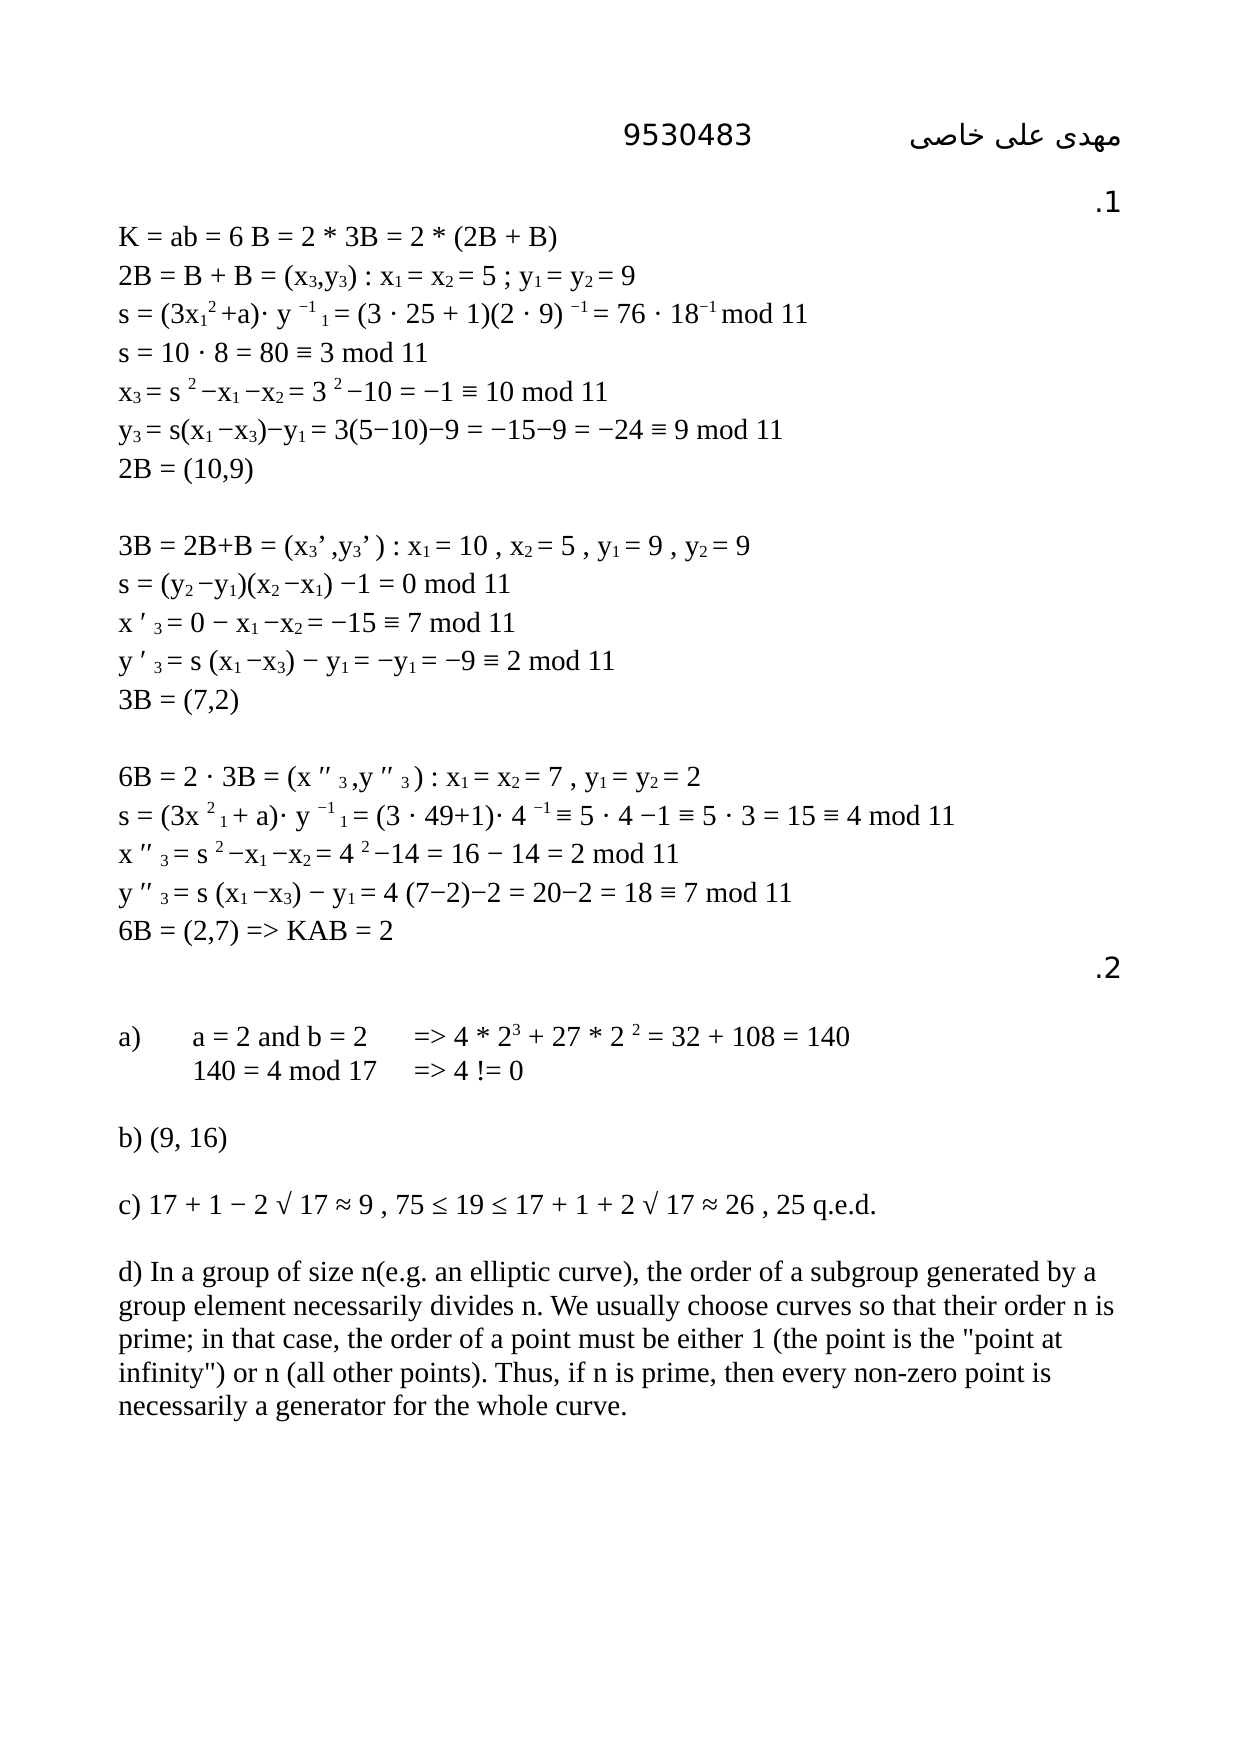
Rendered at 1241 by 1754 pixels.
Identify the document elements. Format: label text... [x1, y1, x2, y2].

text 2. [118, 952, 1122, 986]
text a) a = 2 and b = 2 => 4 * 23 + 27 * 2 2 = 32 + 108 = 140 [118, 1019, 1122, 1053]
text K = ab = 6 B = 2 * 3B = 2 * (2B + B) [118, 219, 1122, 253]
text 3B = (7,2) [118, 682, 1122, 716]
text y3 = s(x1 −x3)−y1 = 3(5−10)−9 = −15−9 = −24 ≡ 9 mod 11 [118, 412, 1122, 446]
text x ′ 3 = 0 − x1 −x2 = −15 ≡ 7 mod 11 [118, 605, 1122, 638]
text d) In a group of size n(e.g. an elliptic curve), the order of a subgroup generated by a group element necessarily divides n. We usually choose curves so that their order n is prime; in that case, the order of a point must be either 1 (the point is the "point at infinity") or n (all other points). Thus, if n is prime, then every non-zero point is necessarily a generator for the whole curve. [118, 1254, 1122, 1422]
text 3B = 2B+B = (x3’ ,y3’ ) : x1 = 10 , x2 = 5 , y1 = 9 , y2 = 9 [118, 528, 1122, 561]
text x3 = s 2 −x1 −x2 = 3 2 −10 = −1 ≡ 10 mod 11 [118, 374, 1122, 407]
text b) (9, 16) [118, 1120, 1122, 1153]
text 1. [118, 186, 1122, 219]
text s = (y2 −y1)(x2 −x1) −1 = 0 mod 11 [118, 566, 1122, 600]
text c) 17 + 1 − 2 √ 17 ≈ 9 , 75 ≤ 19 ≤ 17 + 1 + 2 √ 17 ≈ 26 , 25 q.e.d. [118, 1187, 1122, 1221]
text 140 = 4 mod 17 => 4 != 0 [118, 1053, 1122, 1086]
text 6B = (2,7) => KAB = 2 [118, 913, 1122, 947]
text 6B = 2 · 3B = (x ′′ 3 ,y ′′ 3 ) : x1 = x2 = 7 , y1 = y2 = 2 [118, 759, 1122, 793]
text مهدی علی خاصی 9530483 [118, 118, 1122, 152]
text y ′ 3 = s (x1 −x3) − y1 = −y1 = −9 ≡ 2 mod 11 [118, 643, 1122, 677]
text s = (3x 2 1 + a)· y −1 1 = (3 · 49+1)· 4 −1 ≡ 5 · 4 −1 ≡ 5 · 3 = 15 ≡ 4 mod 11 [118, 798, 1122, 831]
text 2B = (10,9) [118, 451, 1122, 484]
text x ′′ 3 = s 2 −x1 −x2 = 4 2 −14 = 16 − 14 = 2 mod 11 [118, 836, 1122, 870]
text s = (3x12 +a)· y −1 1 = (3 · 25 + 1)(2 · 9) −1 = 76 · 18−1 mod 11 [118, 297, 1122, 330]
text y ′′ 3 = s (x1 −x3) − y1 = 4 (7−2)−2 = 20−2 = 18 ≡ 7 mod 11 [118, 875, 1122, 908]
text s = 10 · 8 = 80 ≡ 3 mod 11 [118, 335, 1122, 369]
text 2B = B + B = (x3,y3) : x1 = x2 = 5 ; y1 = y2 = 9 [118, 258, 1122, 292]
